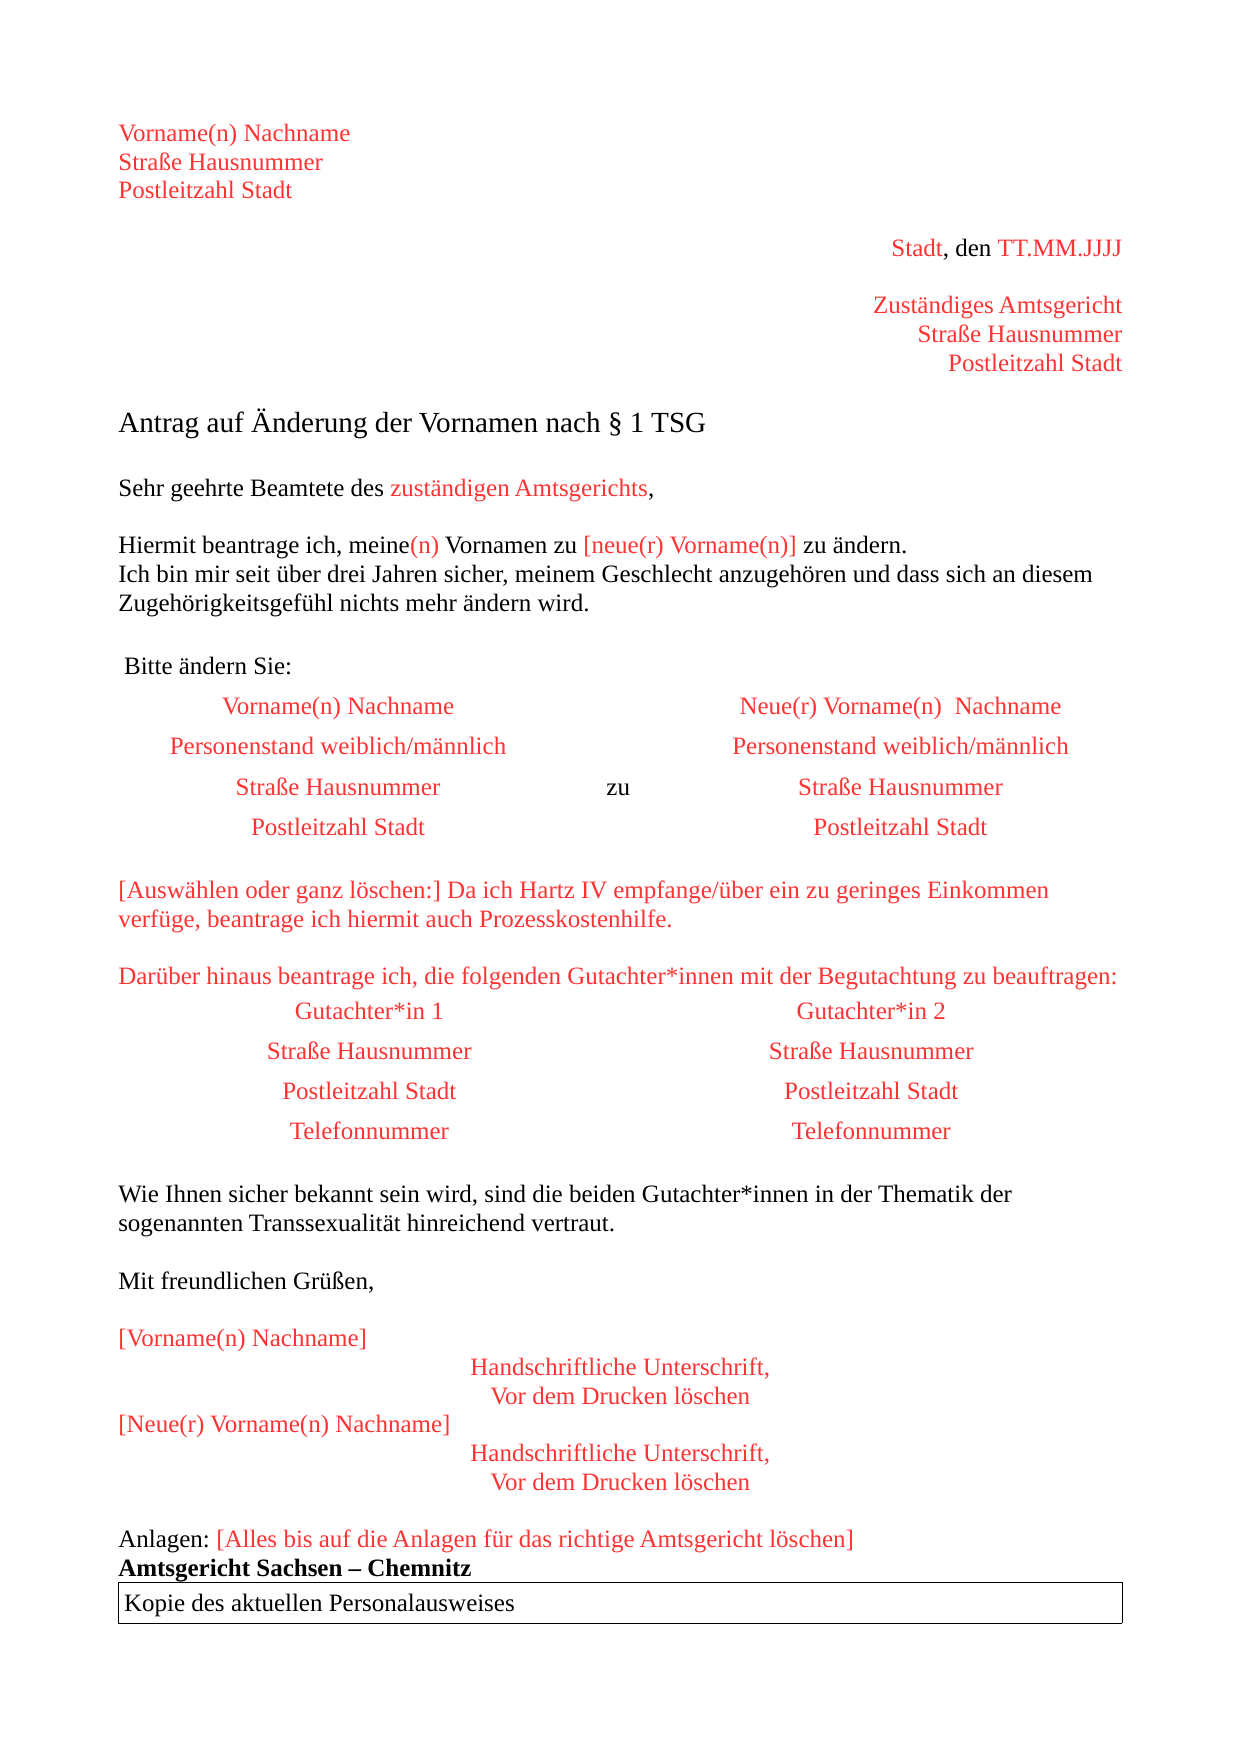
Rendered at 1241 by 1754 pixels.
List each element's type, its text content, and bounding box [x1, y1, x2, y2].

table_cell Straße Hausnummer [118, 766, 557, 806]
table_header Bitte ändern Sie: [118, 645, 557, 685]
text Postleitzahl Stadt [118, 176, 1122, 204]
table_cell Telefonnummer [118, 1111, 620, 1151]
text Handschriftliche Unterschrift, [118, 1352, 1122, 1381]
text [Neue(r) Vorname(n) Nachname] [118, 1409, 1122, 1438]
table_header Kopie des aktuellen Personalausweises [119, 1583, 1122, 1622]
table_header Gutachter*in 1 [118, 990, 620, 1030]
text Ich bin mir seit über drei Jahren sicher, meinem Geschlecht anzugehören und dass sich an diesem Zugehörigkeitsgefühl nichts mehr ändern wird. [118, 559, 1122, 616]
table_cell Straße Hausnummer [620, 1030, 1122, 1070]
table_cell zu [558, 766, 678, 806]
text Hiermit beantrage ich, meine(n) Vornamen zu [neue(r) Vorname(n)] zu ändern. [118, 530, 1122, 559]
table_cell Neue(r) Vorname(n) Nachname [679, 685, 1122, 726]
text Darüber hinaus beantrage ich, die folgenden Gutachter*innen mit der Begutachtung zu beauftragen: [118, 961, 1122, 990]
table_cell Straße Hausnummer [679, 766, 1122, 806]
table_cell Straße Hausnummer [118, 1030, 620, 1070]
table_cell Telefonnummer [620, 1111, 1122, 1151]
text Zuständiges Amtsgericht [118, 291, 1122, 319]
table_cell [558, 685, 678, 726]
table_cell Postleitzahl Stadt [620, 1070, 1122, 1111]
text Postleitzahl Stadt [118, 348, 1122, 377]
text Vorname(n) Nachname [118, 118, 1122, 147]
text Straße Hausnummer [118, 319, 1122, 348]
text Handschriftliche Unterschrift, [118, 1438, 1122, 1467]
table_cell Personenstand weiblich/männlich [679, 726, 1122, 766]
text Anlagen: [Alles bis auf die Anlagen für das richtige Amtsgericht löschen] [118, 1524, 1122, 1553]
table_header [558, 645, 678, 685]
text [Auswählen oder ganz löschen:] Da ich Hartz IV empfange/über ein zu geringes Einkommen verfüge, beantrage ich hiermit auch Prozesskostenhilfe. [118, 875, 1122, 932]
table_cell [558, 726, 678, 766]
text Vor dem Drucken löschen [118, 1381, 1122, 1409]
text Amtsgericht Sachsen – Chemnitz [118, 1553, 1122, 1582]
text Antrag auf Änderung der Vornamen nach § 1 TSG [118, 406, 1122, 439]
text Sehr geehrte Beamtete des zuständigen Amtsgerichts, [118, 473, 1122, 501]
text Wie Ihnen sicher bekannt sein wird, sind die beiden Gutachter*innen in der Thematik der sogenannten Transsexualität hinreichend vertraut. [118, 1179, 1122, 1237]
text Mit freundlichen Grüßen, [118, 1266, 1122, 1294]
table_cell Postleitzahl Stadt [118, 806, 557, 846]
text Vor dem Drucken löschen [118, 1467, 1122, 1496]
text Straße Hausnummer [118, 147, 1122, 176]
text [Vorname(n) Nachname] [118, 1323, 1122, 1352]
table_cell Postleitzahl Stadt [679, 806, 1122, 846]
table_header Gutachter*in 2 [620, 990, 1122, 1030]
table_cell Postleitzahl Stadt [118, 1070, 620, 1111]
text Stadt, den TT.MM.JJJJ [118, 233, 1122, 262]
table_cell Personenstand weiblich/männlich [118, 726, 557, 766]
table_cell [558, 806, 678, 846]
table_cell Vorname(n) Nachname [118, 685, 557, 726]
table_header [679, 645, 1122, 685]
